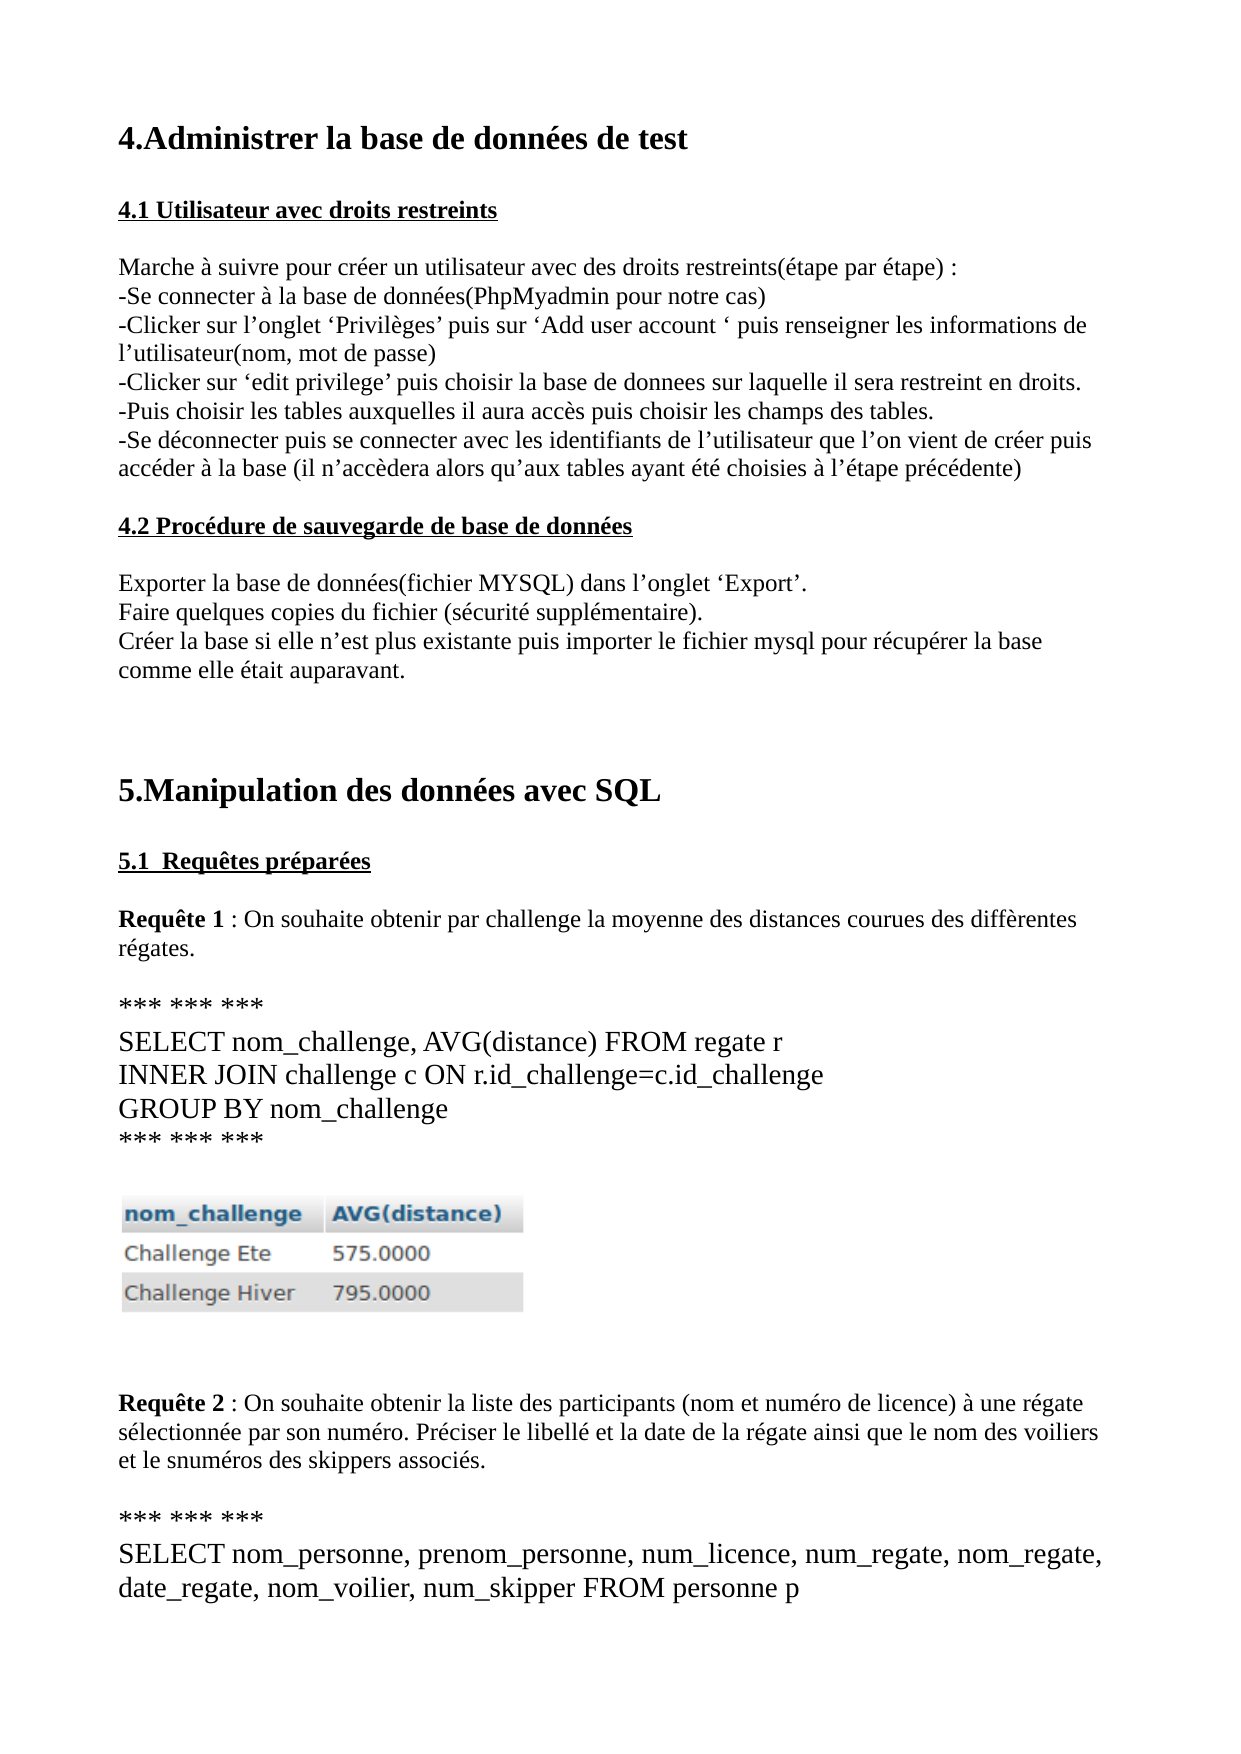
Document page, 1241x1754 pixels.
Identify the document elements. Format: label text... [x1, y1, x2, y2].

text 5.1 Requêtes préparées [118, 846, 1122, 875]
text -Clicker sur l’onglet ‘Privilèges’ puis sur ‘Add user account ‘ puis renseigner les informations de l’utilisateur(nom, mot de passe) [118, 310, 1122, 367]
text Requête 2 : On souhaite obtenir la liste des participants (nom et numéro de licence) à une régate sélectionnée par son numéro. Préciser le libellé et la date de la régate ainsi que le nom des voiliers et le snuméros des skippers associés. [118, 1388, 1122, 1474]
text -Clicker sur ‘edit privilege’ puis choisir la base de donnees sur laquelle il sera restreint en droits. -Puis choisir les tables auxquelles il aura accès puis choisir les champs des tables. -Se déconnecter puis se connecter avec les identifiants de l’utilisateur que l’on vient de créer puis accéder à la base (il n’accèdera alors qu’aux tables ayant été choisies à l’étape précédente) [118, 367, 1122, 482]
text *** *** *** [118, 1124, 1122, 1158]
text INNER JOIN challenge c ON r.id_challenge=c.id_challenge [118, 1057, 1122, 1091]
text 5.Manipulation des données avec SQL [118, 770, 1122, 808]
text -Se connecter à la base de données(PhpMyadmin pour notre cas) [118, 281, 1122, 310]
picture [121, 1195, 524, 1314]
text *** *** *** [118, 1503, 1122, 1536]
text 4.2 Procédure de sauvegarde de base de données [118, 511, 1122, 540]
text SELECT nom_personne, prenom_personne, num_licence, num_regate, nom_regate, date_regate, nom_voilier, num_skipper FROM personne p [118, 1536, 1122, 1603]
text 4.1 Utilisateur avec droits restreints [118, 195, 1122, 223]
text Requête 1 : On souhaite obtenir par challenge la moyenne des distances courues des diffèrentes régates. [118, 904, 1122, 961]
text Marche à suivre pour créer un utilisateur avec des droits restreints(étape par étape) : [118, 252, 1122, 281]
text Créer la base si elle n’est plus existante puis importer le fichier mysql pour récupérer la base comme elle était auparavant. [118, 626, 1122, 683]
text GROUP BY nom_challenge [118, 1091, 1122, 1124]
text *** *** *** [118, 990, 1122, 1024]
text SELECT nom_challenge, AVG(distance) FROM regate r [118, 1024, 1122, 1057]
text 4.Administrer la base de données de test [118, 118, 1122, 156]
text Exporter la base de données(fichier MYSQL) dans l’onglet ‘Export’. Faire quelques copies du fichier (sécurité supplémentaire). [118, 568, 1122, 626]
